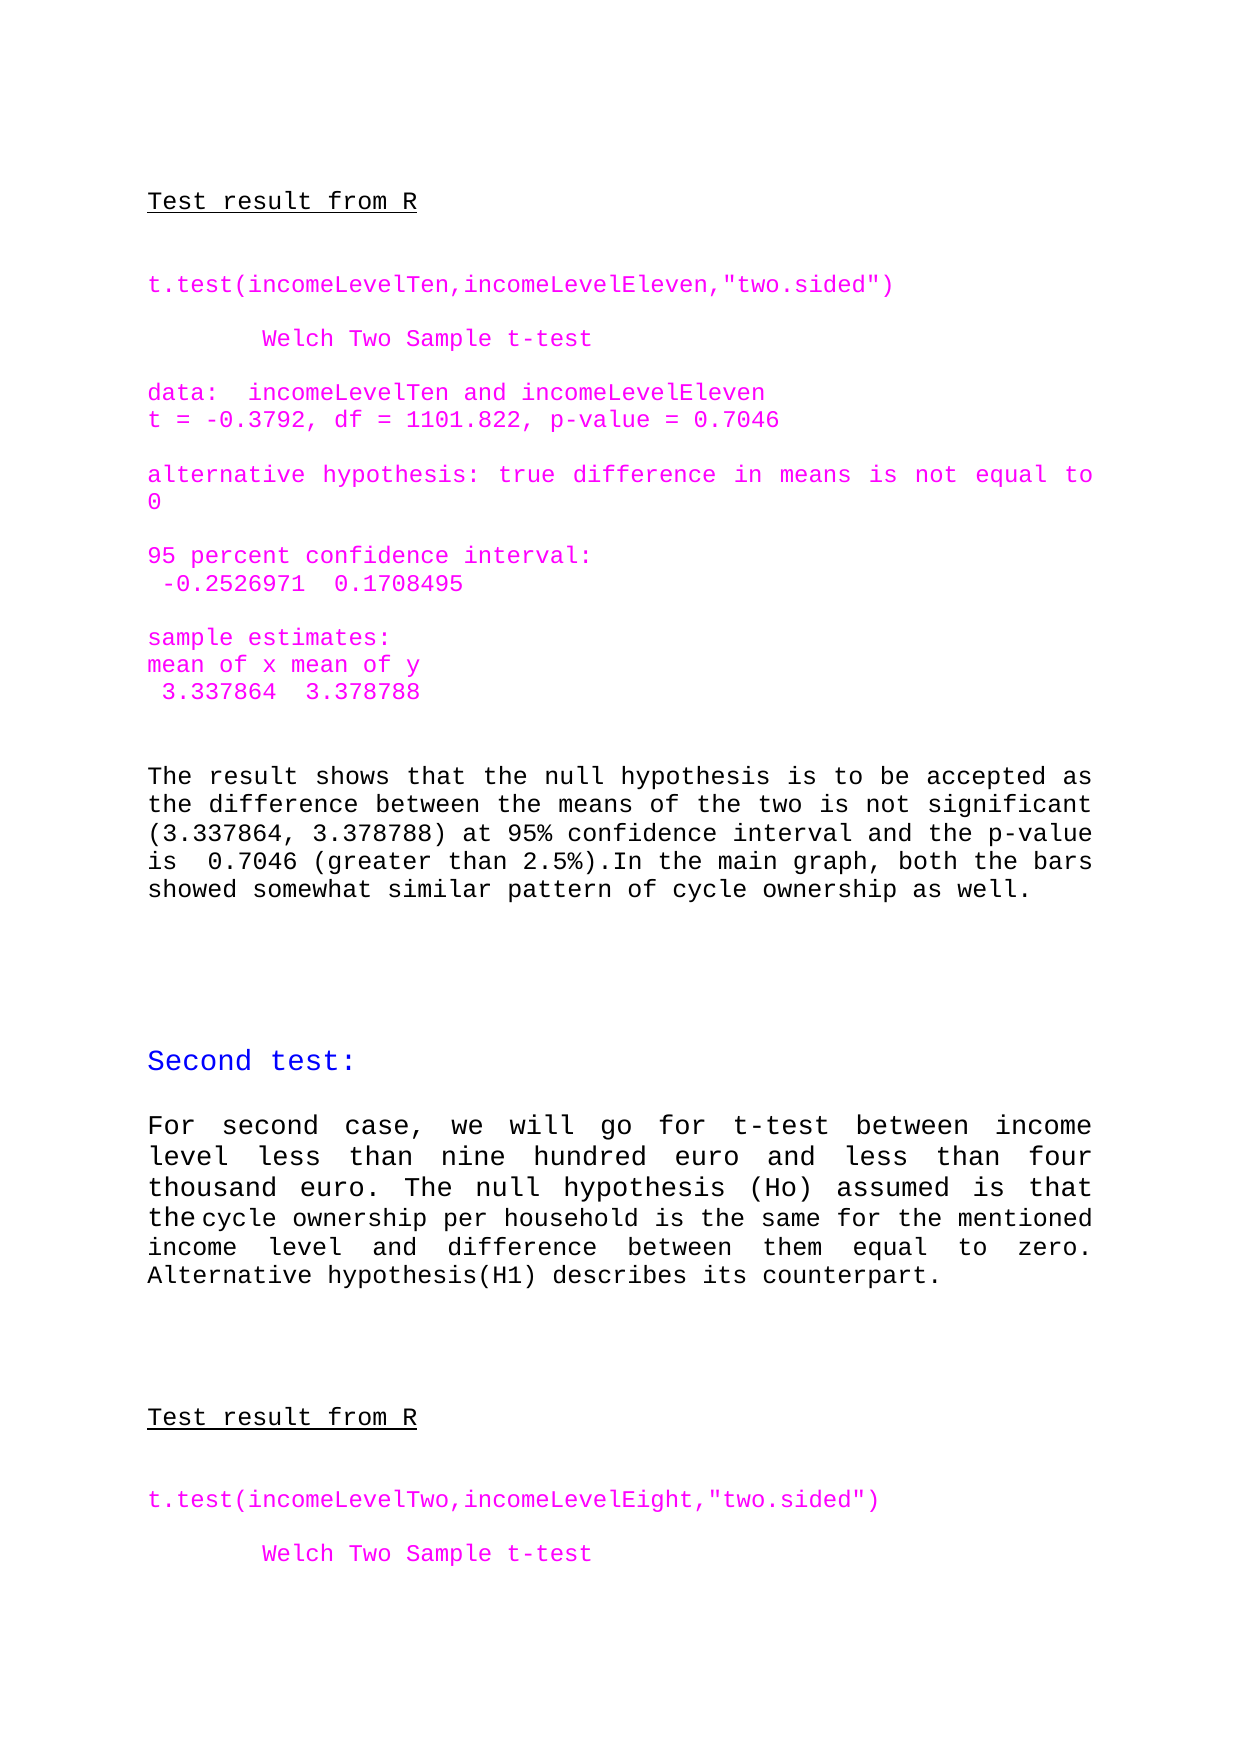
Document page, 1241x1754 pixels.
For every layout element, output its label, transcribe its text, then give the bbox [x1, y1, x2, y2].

text Test result from R [147, 1405, 1093, 1433]
text sample estimates: [147, 625, 1093, 653]
text data: incomeLevelTen and incomeLevelEleven [147, 381, 1093, 408]
text t = -0.3792, df = 1101.822, p-value = 0.7046 [147, 408, 1093, 435]
text t.test(incomeLevelTen,incomeLevelEleven,"two.sided") [147, 272, 1093, 299]
text Test result from R [147, 188, 1093, 217]
text t.test(incomeLevelTwo,incomeLevelEight,"two.sided") [147, 1487, 1093, 1515]
text mean of x mean of y [147, 653, 1093, 680]
text The result shows that the null hypothesis is to be accepted as the difference between the means of the two is not significant (3.337864, 3.378788) at 95% confidence interval and the p-value is 0.7046 (greater than 2.5%).In the main graph, both the bars showed somewhat similar pattern of cycle ownership as well. [147, 764, 1093, 905]
text Second test: [147, 1046, 1093, 1079]
text 95 percent confidence interval: [147, 544, 1093, 571]
text For second case, we will go for t-test between income level less than nine hundred euro and less than four thousand euro. The null hypothesis (Ho) assumed is that the cycle ownership per household is the same for the mentioned income level and difference between them equal to zero. Alternative hypothesis(H1) describes its counterpart. [147, 1112, 1093, 1291]
text -0.2526971 0.1708495 [147, 571, 1093, 598]
text Welch Two Sample t-test [147, 1542, 1093, 1569]
text alternative hypothesis: true difference in means is not equal to 0 [147, 462, 1093, 517]
text Welch Two Sample t-test [147, 326, 1093, 353]
text 3.337864 3.378788 [147, 680, 1093, 707]
